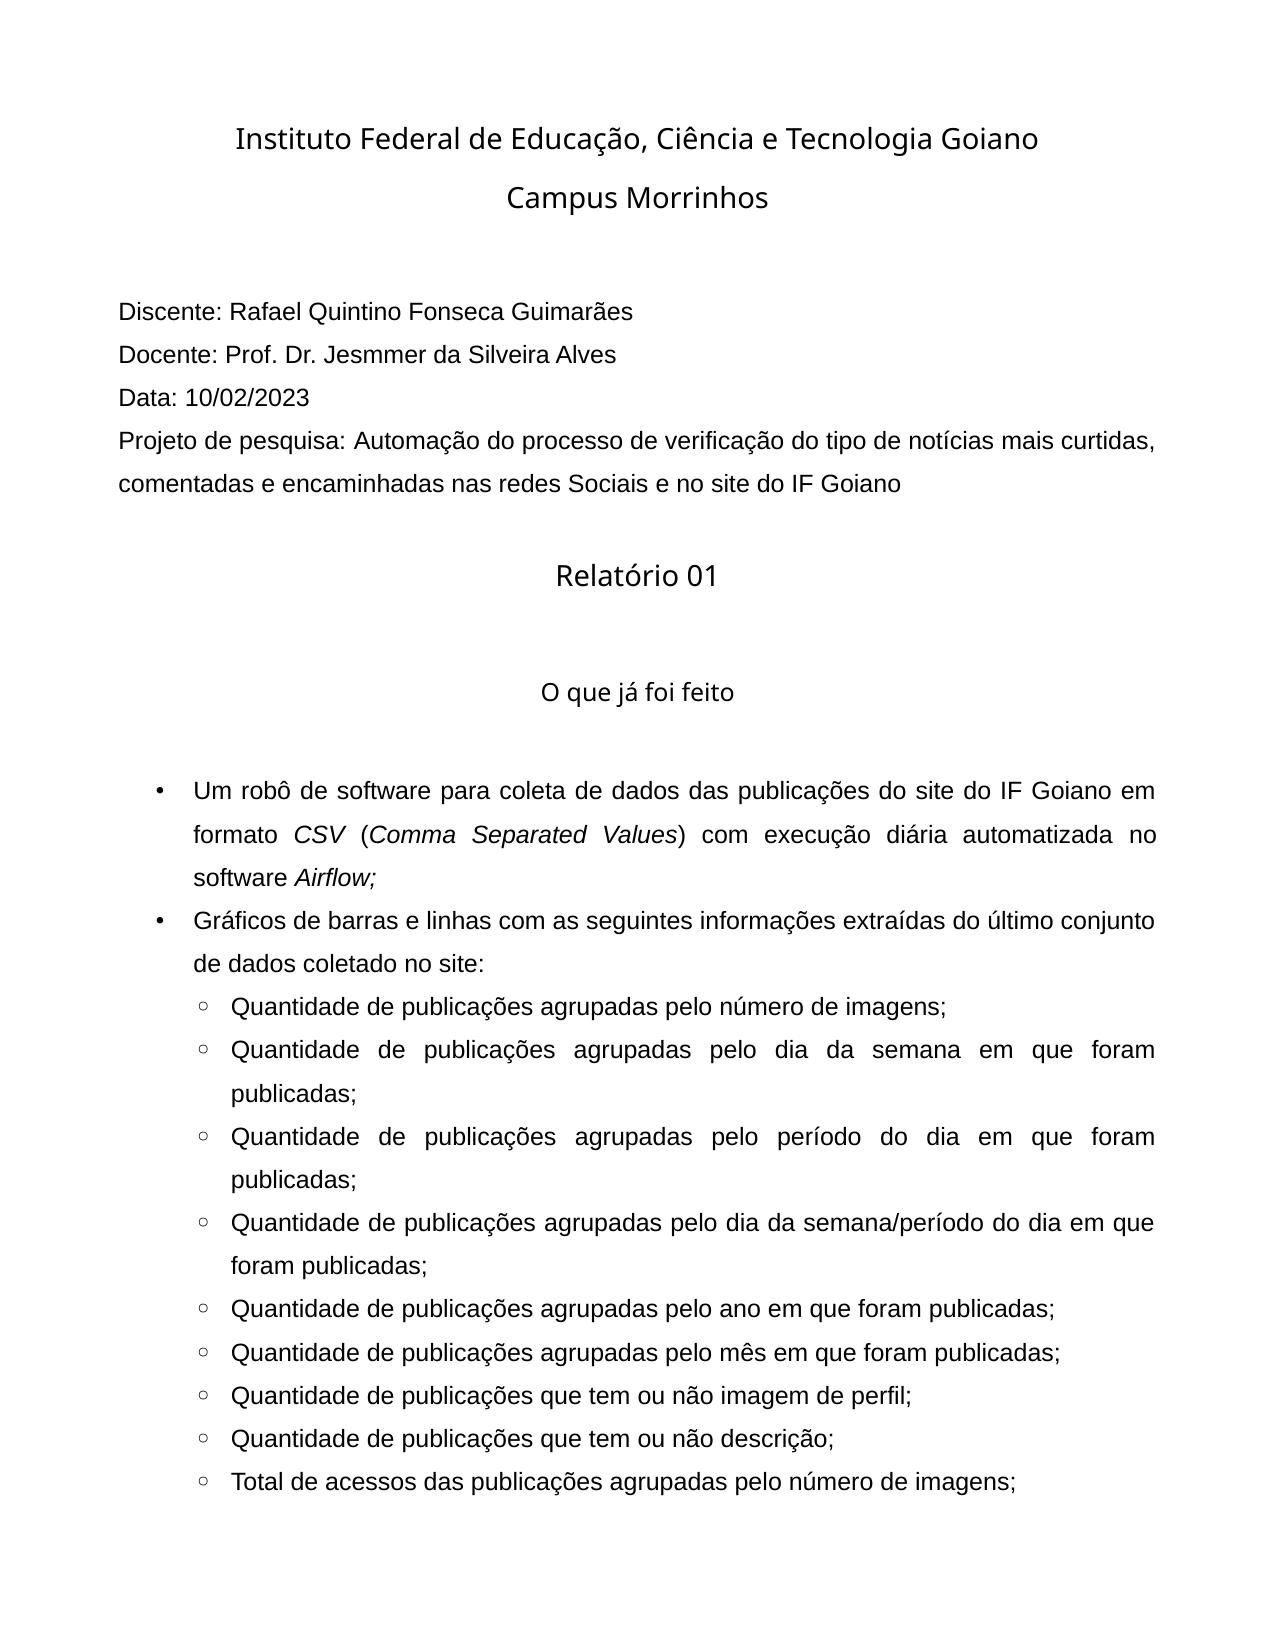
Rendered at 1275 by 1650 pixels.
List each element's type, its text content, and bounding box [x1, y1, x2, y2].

text Projeto de pesquisa: Automação do processo de verificação do tipo de notícias mais curtidas, comentadas e encaminhadas nas redes Sociais e no site do IF Goiano [118, 426, 1157, 498]
text Instituto Federal de Educação, Ciência e Tecnologia Goiano [118, 118, 1157, 158]
text Docente: Prof. Dr. Jesmmer da Silveira Alves [118, 340, 1157, 368]
text Relatório 01 [118, 555, 1157, 595]
list Quantidade de publicações agrupadas pelo mês em que foram publicadas; [193, 1338, 1157, 1367]
list Quantidade de publicações agrupadas pelo ano em que foram publicadas; [193, 1294, 1157, 1323]
list Gráficos de barras e linhas com as seguintes informações extraídas do último conjunto de dados coletado no site: [156, 906, 1157, 978]
list Quantidade de publicações que tem ou não imagem de perfil; [193, 1381, 1157, 1410]
list Quantidade de publicações agrupadas pelo dia da semana em que foram publicadas; [193, 1035, 1157, 1107]
text Data: 10/02/2023 [118, 383, 1157, 412]
text O que já foi feito [118, 674, 1157, 708]
list Quantidade de publicações agrupadas pelo período do dia em que foram publicadas; [193, 1122, 1157, 1194]
list Quantidade de publicações agrupadas pelo dia da semana/período do dia em que foram publicadas; [193, 1208, 1157, 1280]
list Quantidade de publicações agrupadas pelo número de imagens; [193, 992, 1157, 1021]
list Total de acessos das publicações agrupadas pelo número de imagens; [193, 1467, 1157, 1496]
text Discente: Rafael Quintino Fonseca Guimarães [118, 297, 1157, 325]
text Campus Morrinhos [118, 178, 1157, 217]
list Um robô de software para coleta de dados das publicações do site do IF Goiano em formato CSV (Comma Separated Values) com execução diária automatizada no software Airflow; [156, 776, 1157, 891]
list Quantidade de publicações que tem ou não descrição; [193, 1424, 1157, 1453]
